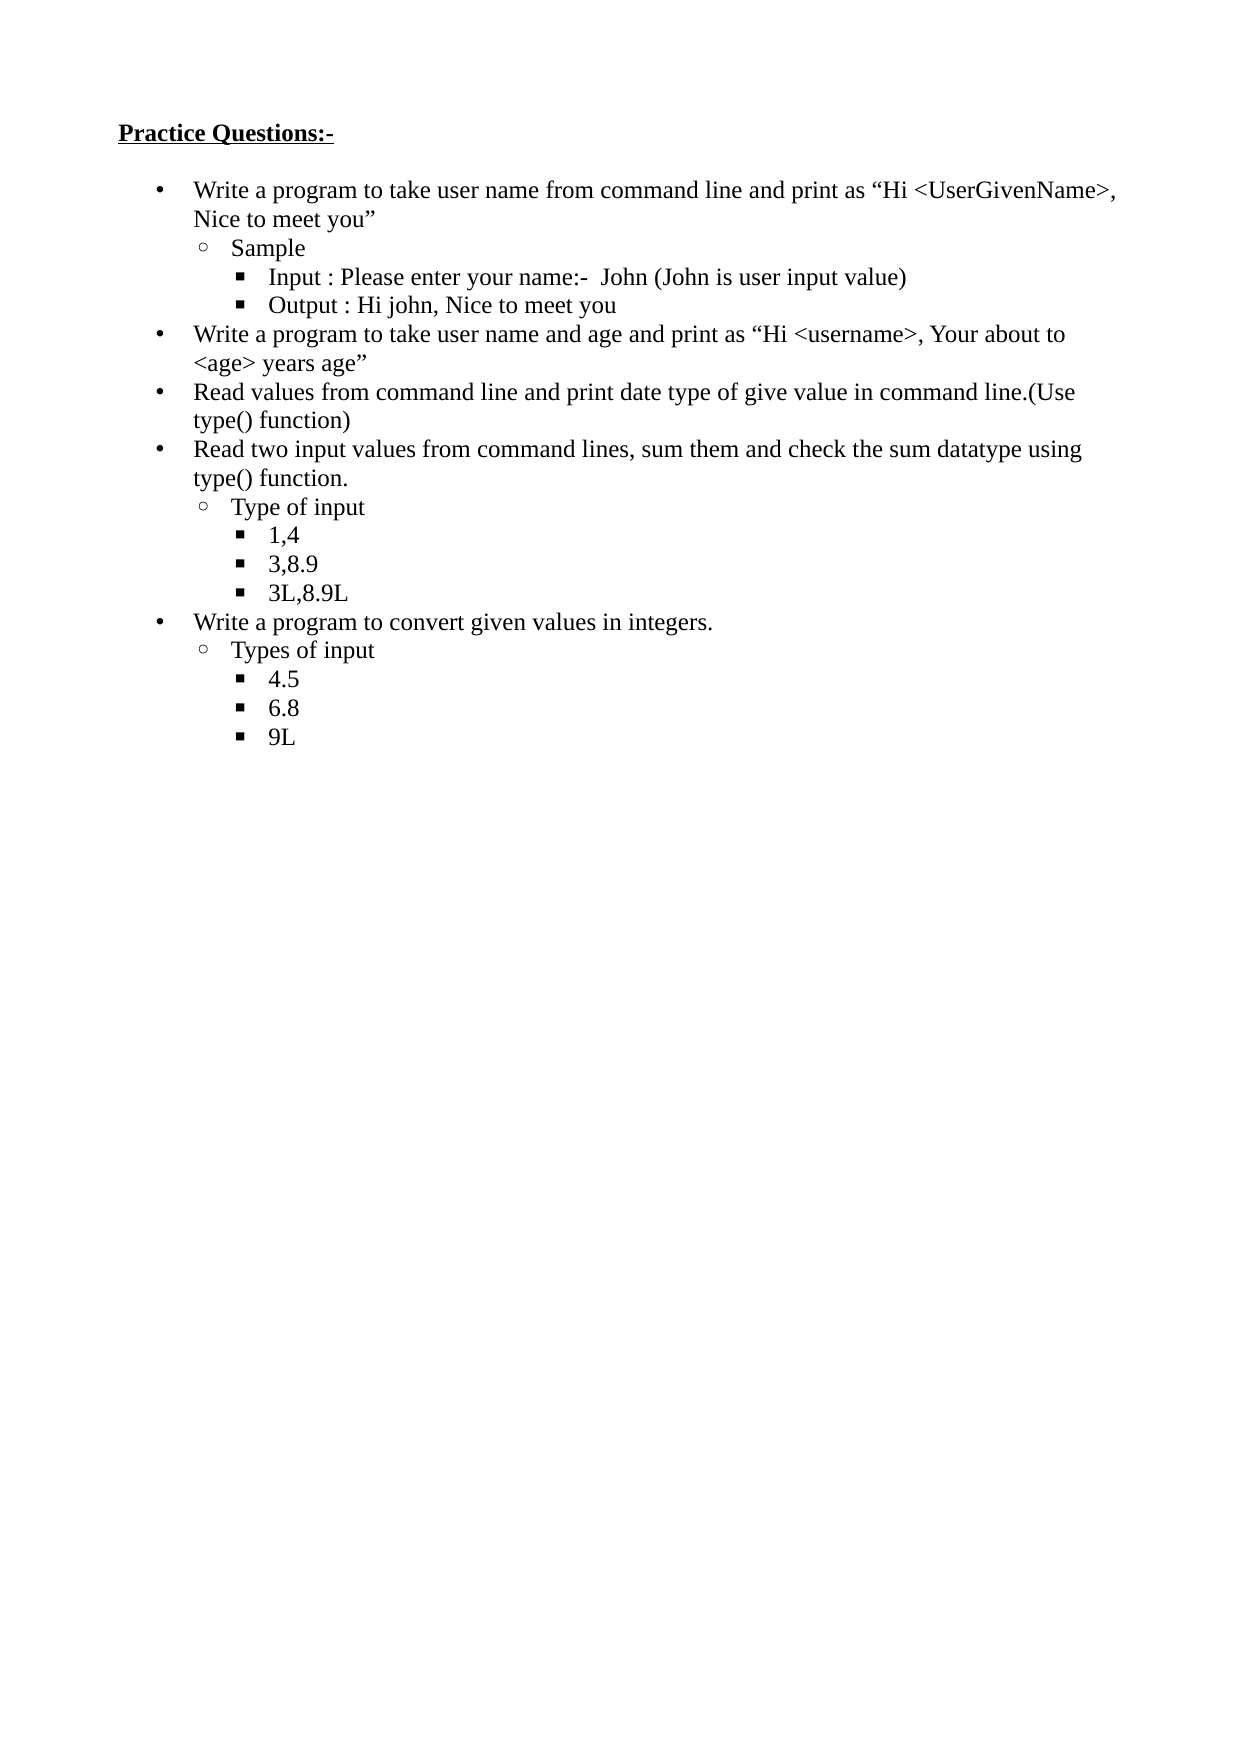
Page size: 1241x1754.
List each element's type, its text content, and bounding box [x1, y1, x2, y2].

list Write a program to take user name from command line and print as “Hi <UserGivenName>, Nice to meet you” [156, 176, 1122, 233]
list Write a program to take user name and age and print as “Hi <username>, Your about to <age> years age” [156, 319, 1122, 377]
list Sample [193, 233, 1122, 262]
list Type of input [193, 492, 1122, 521]
list Read two input values from command lines, sum them and check the sum datatype using type() function. [156, 434, 1122, 492]
list Read values from command line and print date type of give value in command line.(Use type() function) [156, 377, 1122, 434]
text Practice Questions:- [118, 118, 1122, 147]
list Input : Please enter your name:- John (John is user input value) [231, 262, 1122, 291]
list 6.8 [231, 693, 1122, 722]
list 9L [231, 722, 1122, 751]
list 3,8.9 [231, 549, 1122, 578]
list Types of input [193, 636, 1122, 664]
list 3L,8.9L [231, 578, 1122, 607]
list 4.5 [231, 664, 1122, 693]
list Output : Hi john, Nice to meet you [231, 291, 1122, 319]
list Write a program to convert given values in integers. [156, 607, 1122, 636]
list 1,4 [231, 521, 1122, 549]
